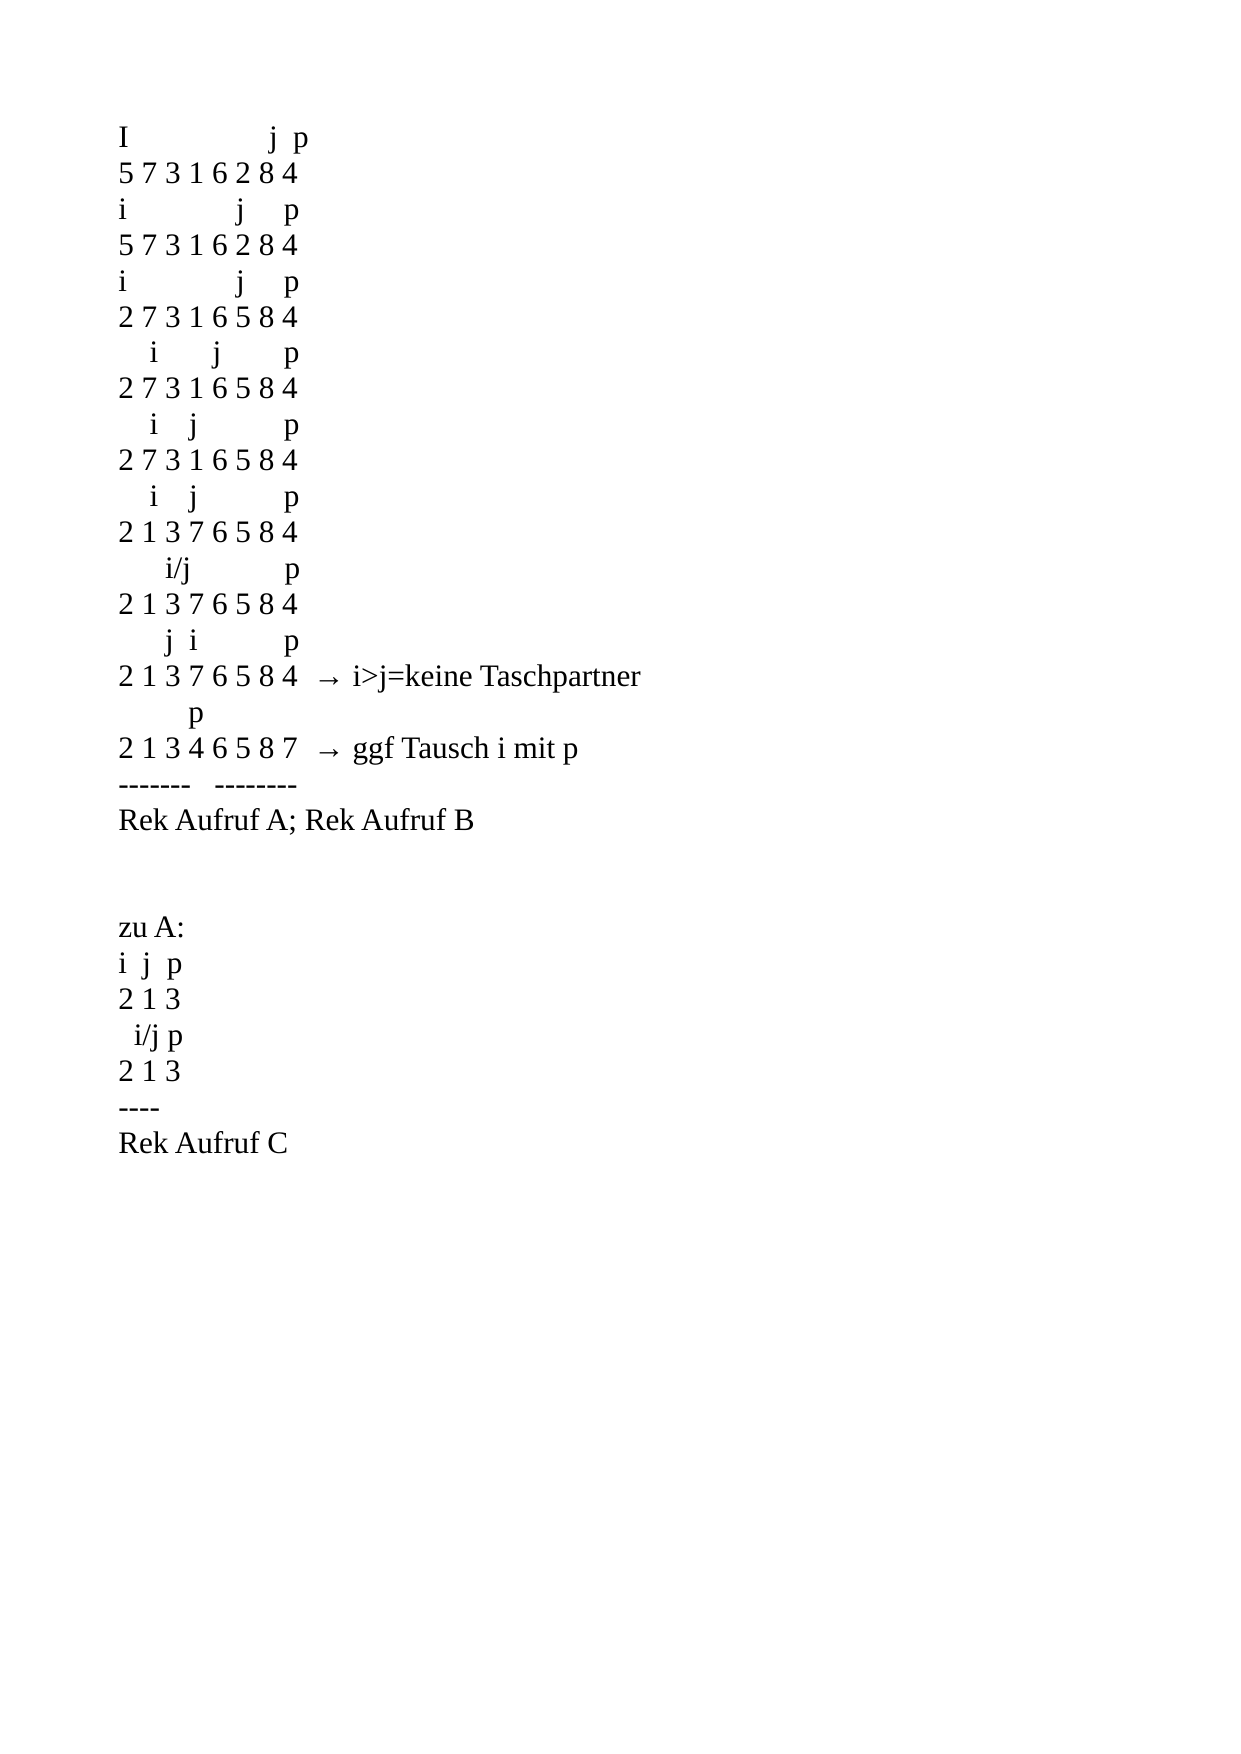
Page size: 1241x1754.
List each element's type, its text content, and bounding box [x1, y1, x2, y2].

text j i p [118, 621, 1122, 657]
text 2 1 3 [118, 981, 1122, 1017]
text 5 7 3 1 6 2 8 4 [118, 226, 1122, 262]
text i j p [118, 945, 1122, 981]
text zu A: [118, 909, 1122, 945]
text p [118, 693, 1122, 729]
text 2 1 3 7 6 5 8 4 [118, 585, 1122, 621]
text 2 7 3 1 6 5 8 4 [118, 370, 1122, 406]
text 2 1 3 [118, 1052, 1122, 1088]
text 2 7 3 1 6 5 8 4 [118, 298, 1122, 334]
text 2 1 3 4 6 5 8 7 → ggf Tausch i mit p [118, 729, 1122, 765]
text i/j p [118, 549, 1122, 585]
text 2 1 3 7 6 5 8 4 → i>j=keine Taschpartner [118, 657, 1122, 693]
text i/j p [118, 1017, 1122, 1052]
text ------- -------- [118, 765, 1122, 801]
text 5 7 3 1 6 2 8 4 [118, 154, 1122, 190]
text ---- [118, 1088, 1122, 1124]
text 2 1 3 7 6 5 8 4 [118, 513, 1122, 549]
text 2 7 3 1 6 5 8 4 [118, 442, 1122, 477]
text i j p [118, 477, 1122, 513]
text Rek Aufruf A; Rek Aufruf B [118, 801, 1122, 837]
text Rek Aufruf C [118, 1124, 1122, 1160]
text i j p [118, 334, 1122, 370]
text I j p [118, 118, 1122, 154]
text i j p [118, 262, 1122, 298]
text i j p [118, 190, 1122, 226]
text i j p [118, 406, 1122, 442]
